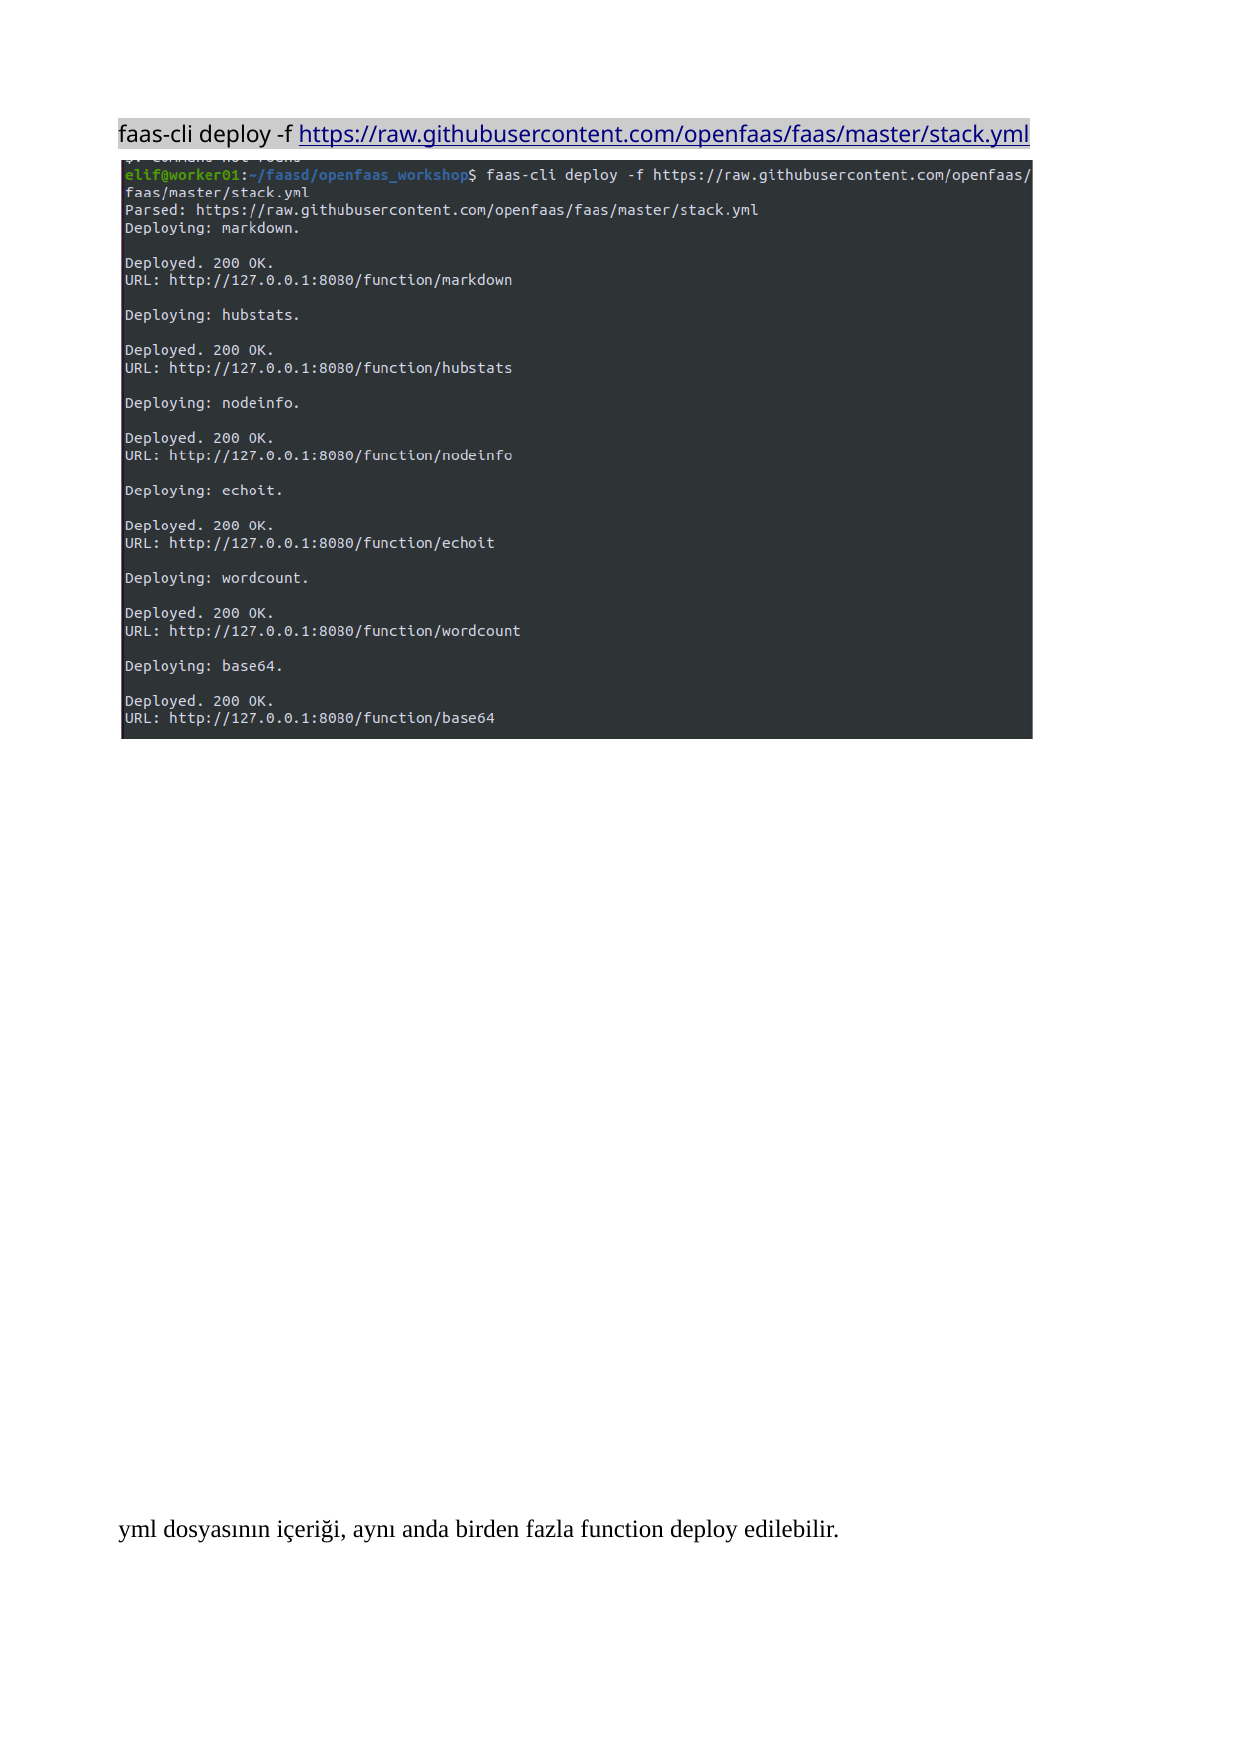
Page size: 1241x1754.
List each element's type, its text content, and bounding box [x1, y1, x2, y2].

text faas-cli deploy -f https://raw.githubusercontent.com/openfaas/faas/master/stack.yml [118, 118, 1122, 149]
text yml dosyasının içeriği, aynı anda birden fazla function deploy edilebilir. [118, 1514, 1122, 1543]
picture [121, 160, 1033, 739]
